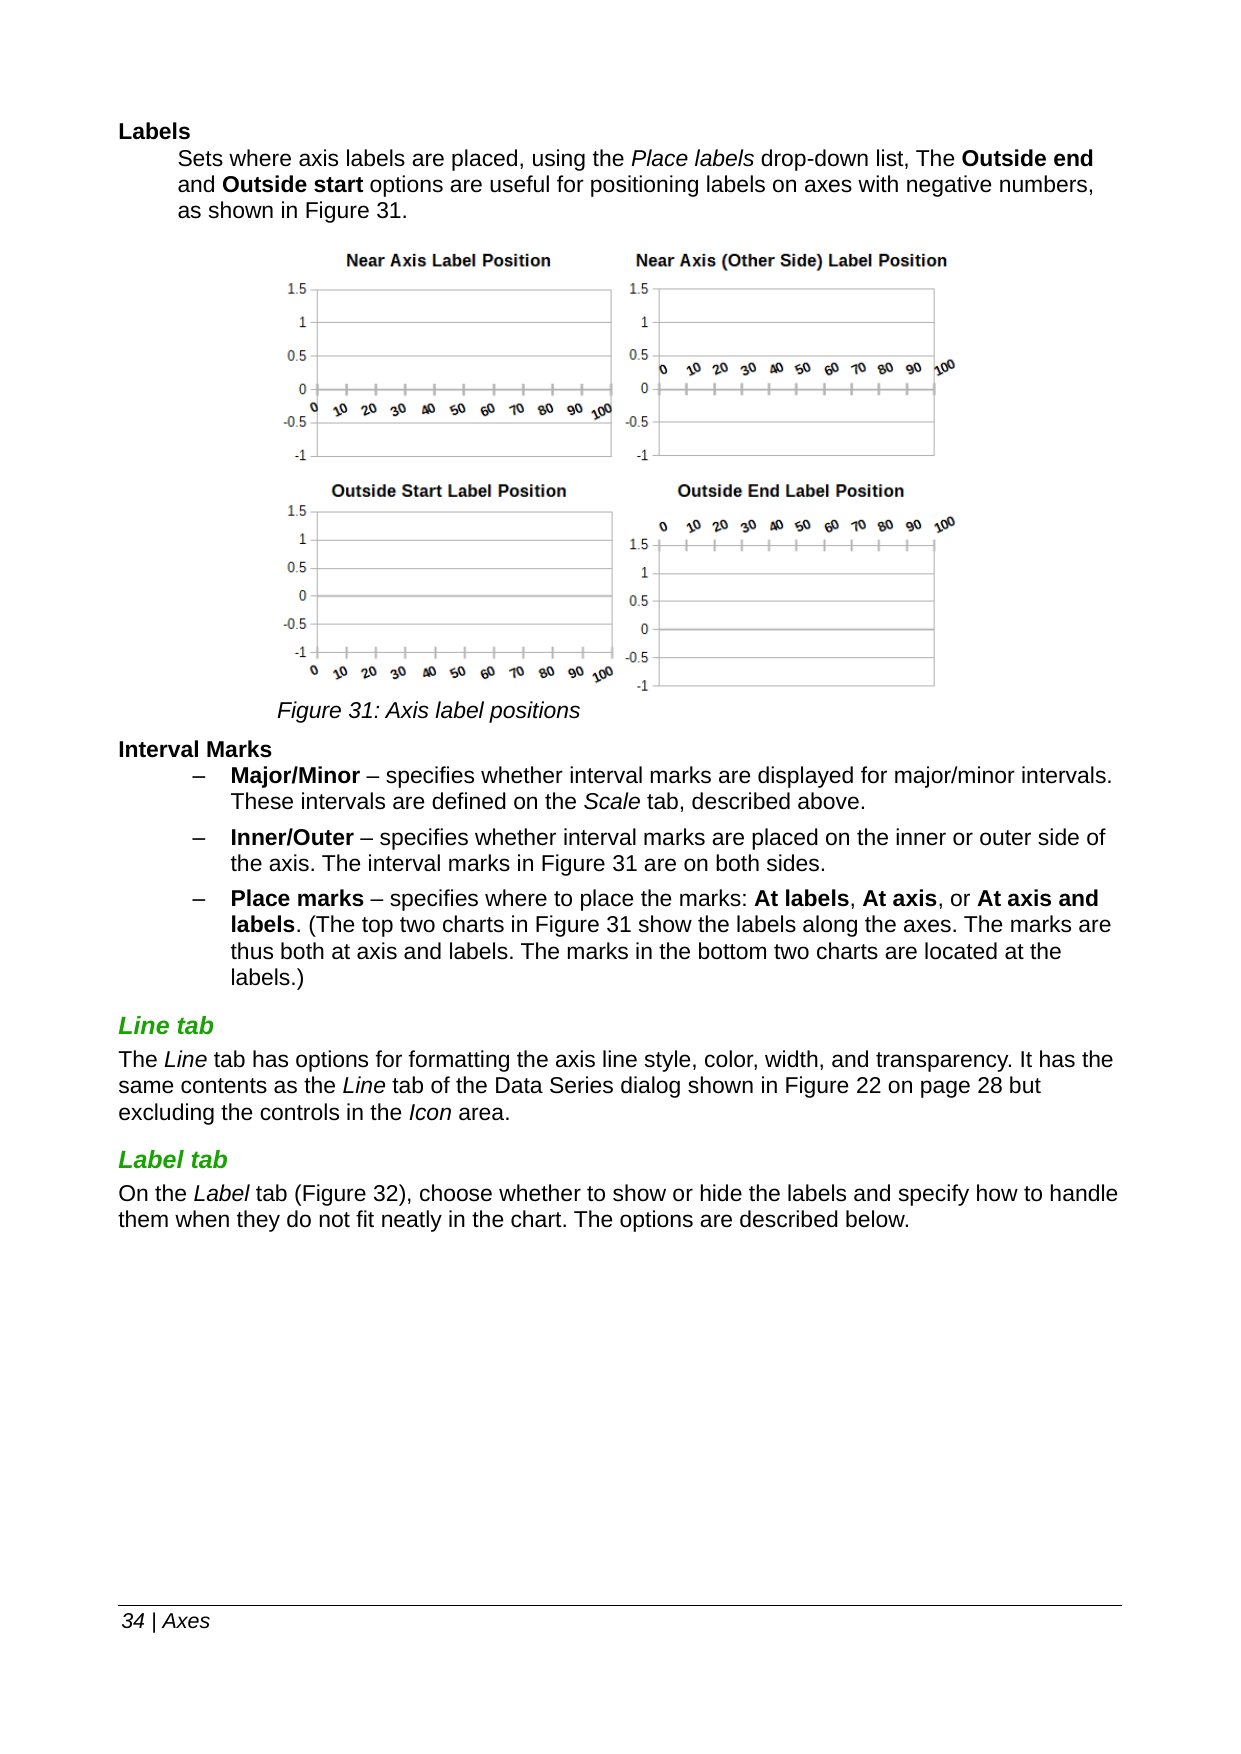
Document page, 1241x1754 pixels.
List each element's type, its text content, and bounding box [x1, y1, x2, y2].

text The Line tab has options for formatting the axis line style, color, width, and transparency. It has the same contents as the Line tab of the Data Series dialog shown in Figure 22 on page 28 but excluding the controls in the Icon area. [118, 1046, 1122, 1125]
text Interval Marks [118, 736, 1122, 762]
list Inner/Outer – specifies whether interval marks are placed on the inner or outer side of the axis. The interval marks in Figure 31 are on both sides. [192, 823, 1122, 876]
text Sets where axis labels are placed, using the Place labels drop-down list, The Outside end and Outside start options are useful for positioning labels on axes with negative numbers, as shown in Figure 31. [177, 144, 1122, 223]
text On the Label tab (Figure 32), choose whether to show or hide the labels and specify how to handle them when they do not fit neatly in the chart. The options are described below. [118, 1180, 1122, 1233]
list Major/Minor – specifies whether interval marks are displayed for major/minor intervals. These intervals are defined on the Scale tab, described above. [192, 762, 1122, 814]
picture [276, 236, 964, 698]
text Labels [118, 118, 1122, 144]
subtitle Line tab [118, 1011, 1122, 1040]
text Figure 31: Axis label positions [277, 698, 963, 723]
subtitle Label tab [118, 1145, 1122, 1174]
list Place marks – specifies where to place the marks: At labels, At axis, or At axis and labels. (The top two charts in Figure 31 show the labels along the axes. The marks are thus both at axis and labels. The marks in the bottom two charts are located at the labels.) [192, 885, 1122, 990]
